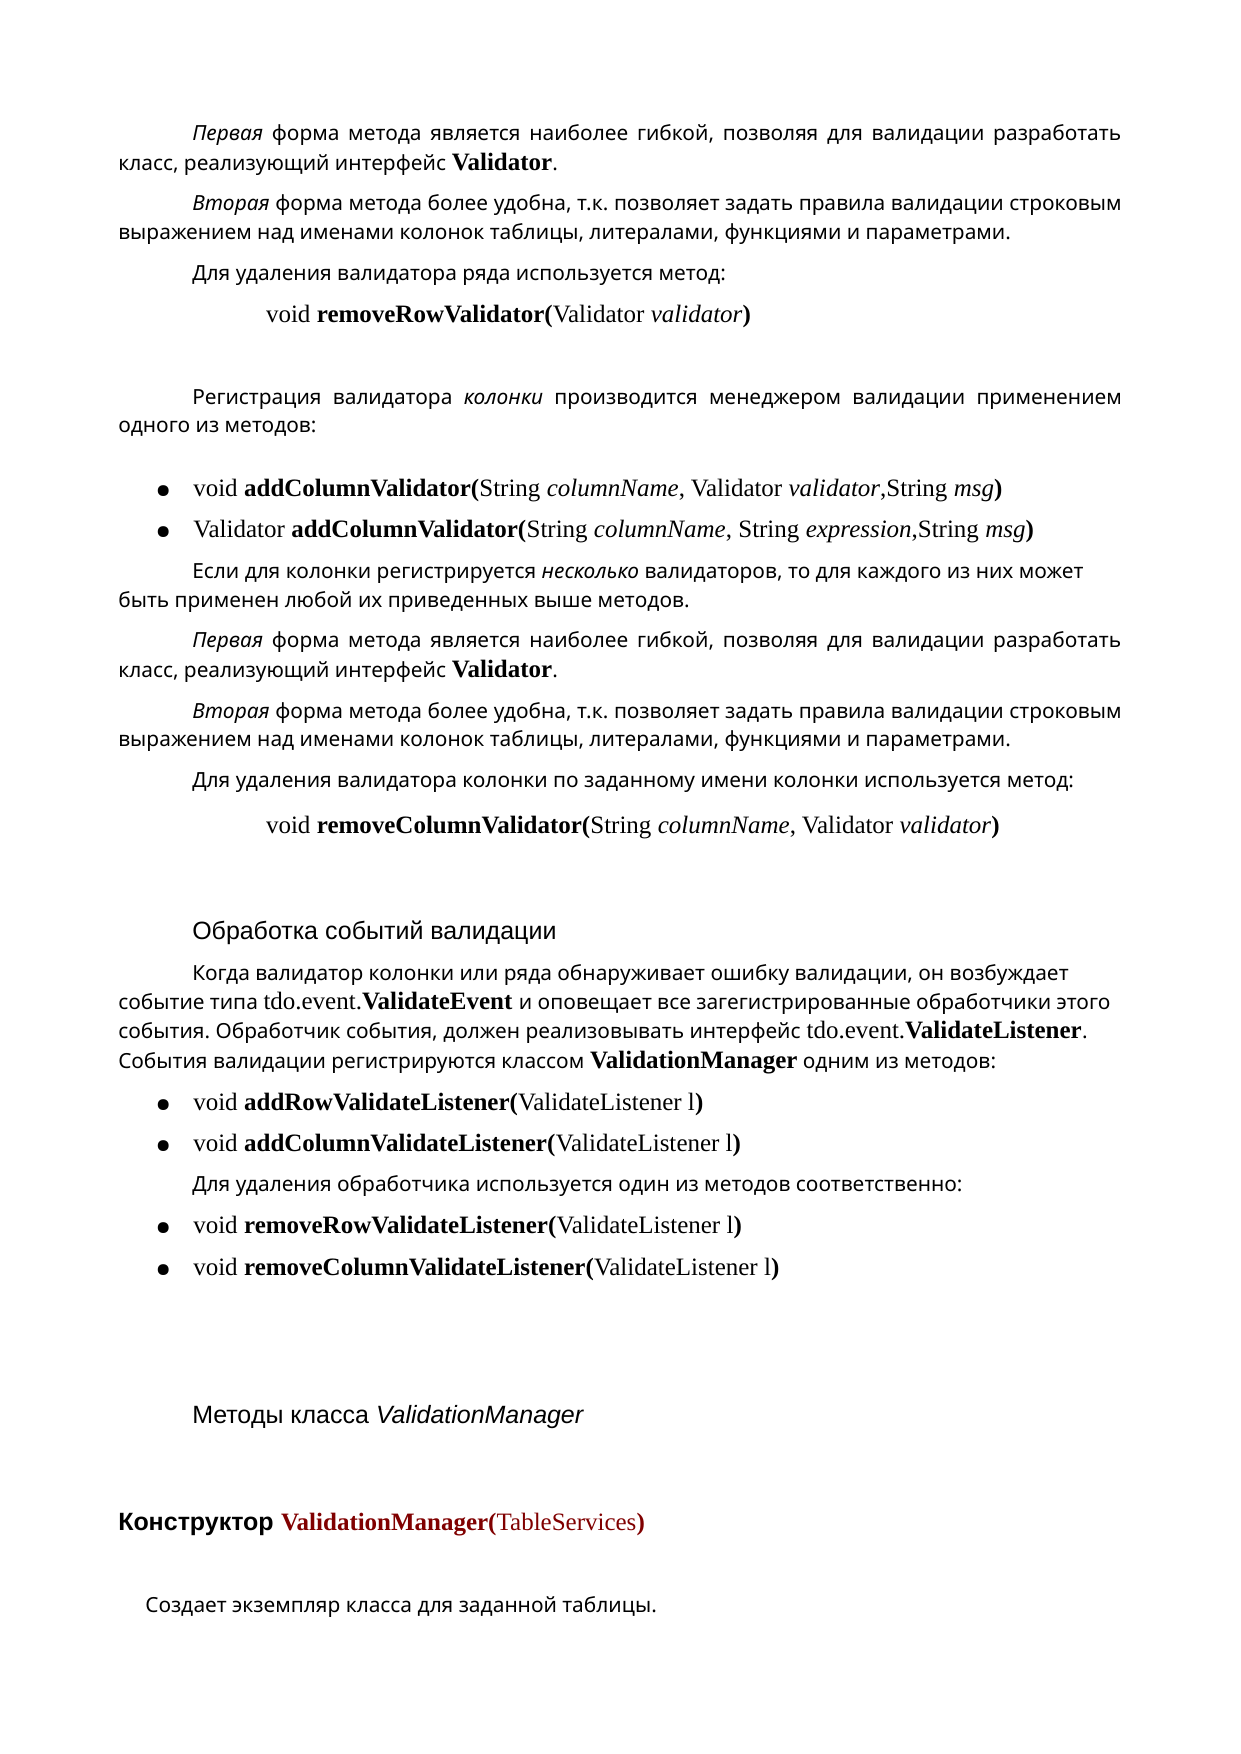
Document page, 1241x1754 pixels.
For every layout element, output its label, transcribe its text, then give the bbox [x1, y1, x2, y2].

list void removeRowValidateListener(ValidateListener l) [156, 1210, 1122, 1239]
text Регистрация валидатора колонки производится менеджером валидации применением одного из методов: [118, 382, 1122, 439]
subtitle Конструктор ValidationManager(TableServices) [118, 1507, 1122, 1536]
list Validator addColumnValidator(String columnName, String expression,String msg) [156, 514, 1122, 543]
text Первая форма метода является наиболее гибкой, позволяя для валидации разработать класс, реализующий интерфейс Validator. [118, 118, 1122, 176]
text Когда валидатор колонки или ряда обнаруживает ошибку валидации, он возбуждает событие типа tdo.event.ValidateEvent и оповещает все загегистрированные обработчики этого события. Обработчик события, должен реализовывать интерфейс tdo.event.ValidateListener. События валидации регистрируются классом ValidationManager одним из методов: [118, 958, 1122, 1074]
subtitle Обработка событий валидации [118, 916, 1122, 945]
list void addColumnValidateListener(ValidateListener l) [156, 1128, 1122, 1157]
text void removeRowValidator(Validator validator) [118, 299, 1122, 328]
text Если для колонки регистрируется несколько валидаторов, то для каждого из них может быть применен любой их приведенных выше методов. [118, 555, 1122, 613]
text Для удаления валидатора ряда используется метод: [118, 258, 1122, 286]
text Вторая форма метода более удобна, т.к. позволяет задать правила валидации строковым выражением над именами колонок таблицы, литералами, функциями и параметрами. [118, 696, 1122, 753]
list void addRowValidateListener(ValidateListener l) [156, 1087, 1122, 1116]
text Создает экземпляр класса для заданной таблицы. [118, 1590, 1122, 1618]
list void addColumnValidator(String columnName, Validator validator,String msg) [156, 473, 1122, 501]
list void removeColumnValidateListener(ValidateListener l) [156, 1252, 1122, 1280]
text Вторая форма метода более удобна, т.к. позволяет задать правила валидации строковым выражением над именами колонок таблицы, литералами, функциями и параметрами. [118, 188, 1122, 245]
text Для удаления обработчика используется один из методов соответственно: [118, 1169, 1122, 1198]
subtitle Методы класса ValidationManager [118, 1400, 1122, 1428]
text Для удаления валидатора колонки по заданному имени колонки используется метод: [118, 765, 1122, 794]
text void removeColumnValidator(String columnName, Validator validator) [118, 806, 1122, 840]
text Первая форма метода является наиболее гибкой, позволяя для валидации разработать класс, реализующий интерфейс Validator. [118, 626, 1122, 683]
